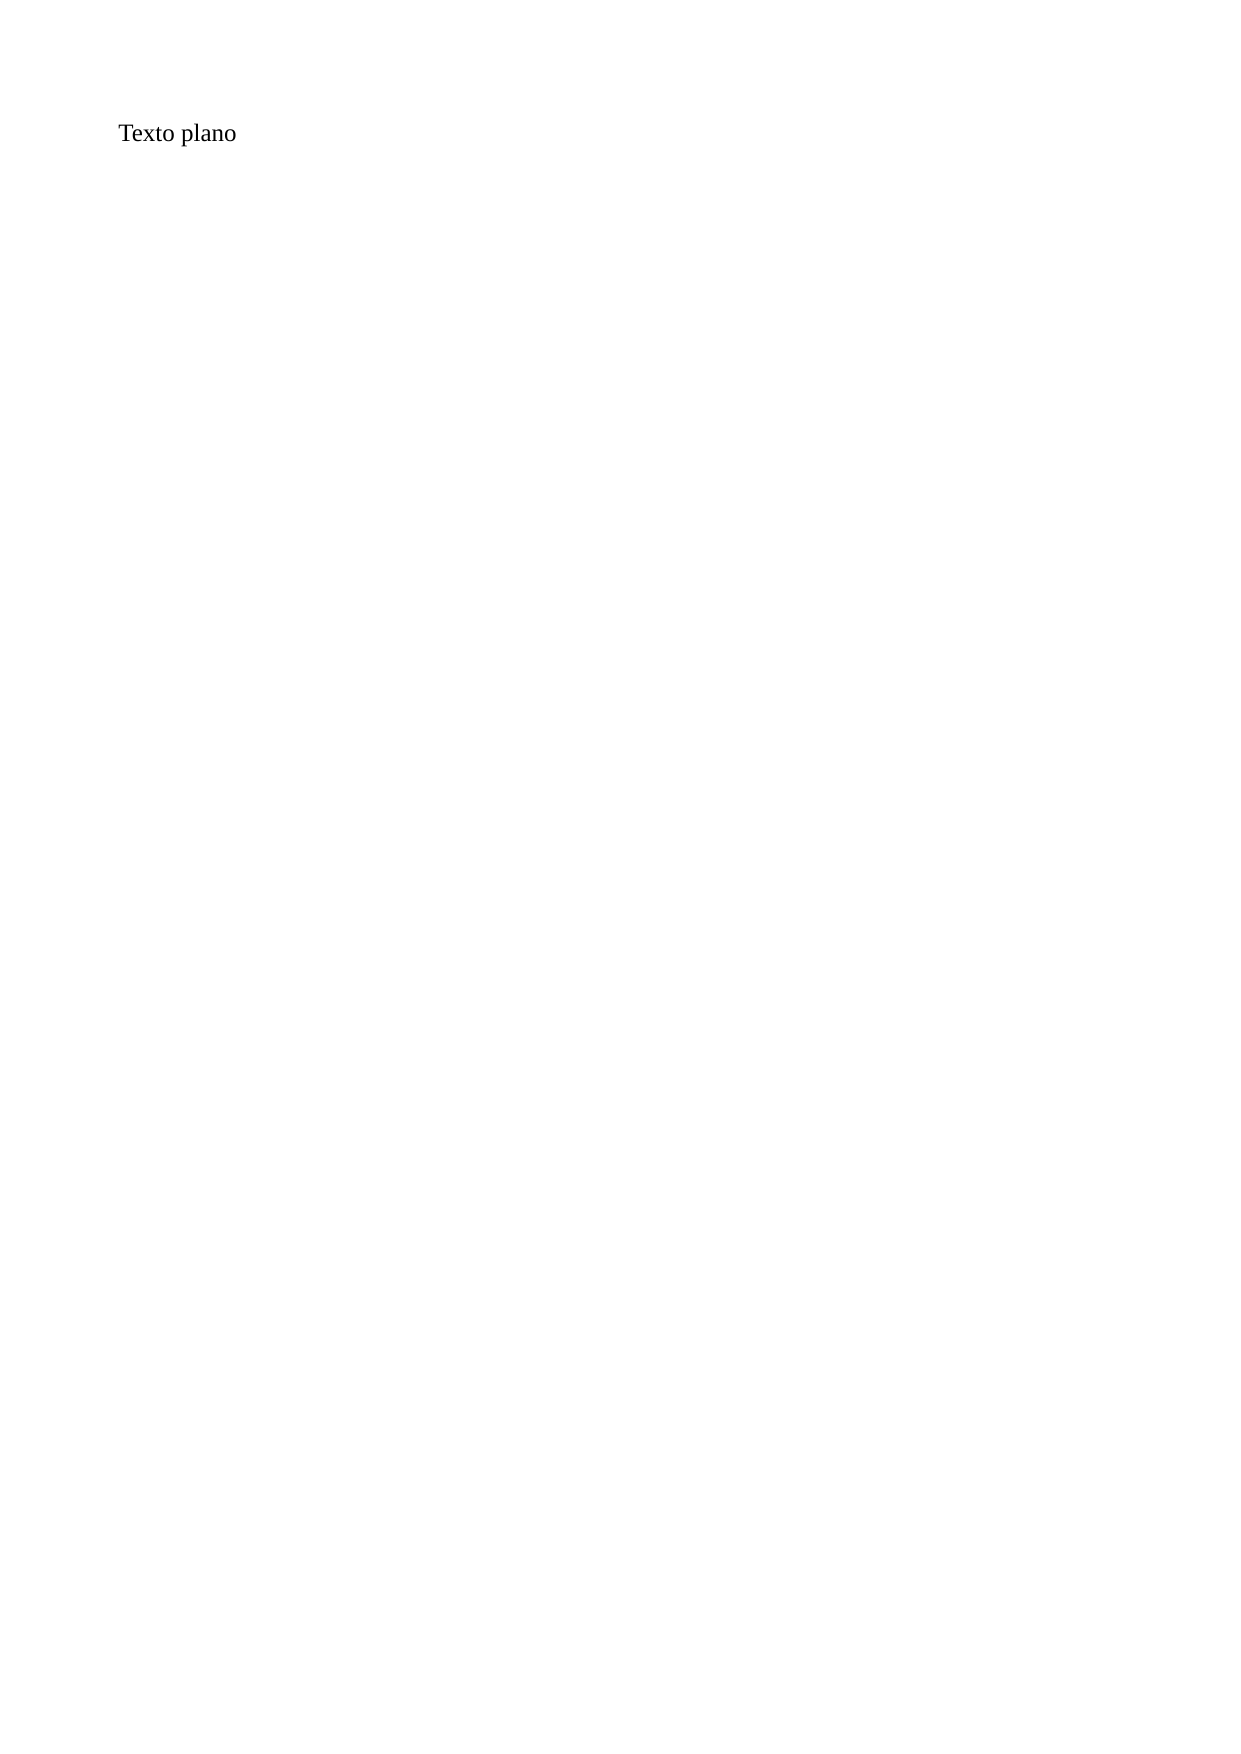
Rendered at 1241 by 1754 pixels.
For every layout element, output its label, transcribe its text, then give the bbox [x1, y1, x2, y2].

text Texto plano [118, 118, 1122, 147]
